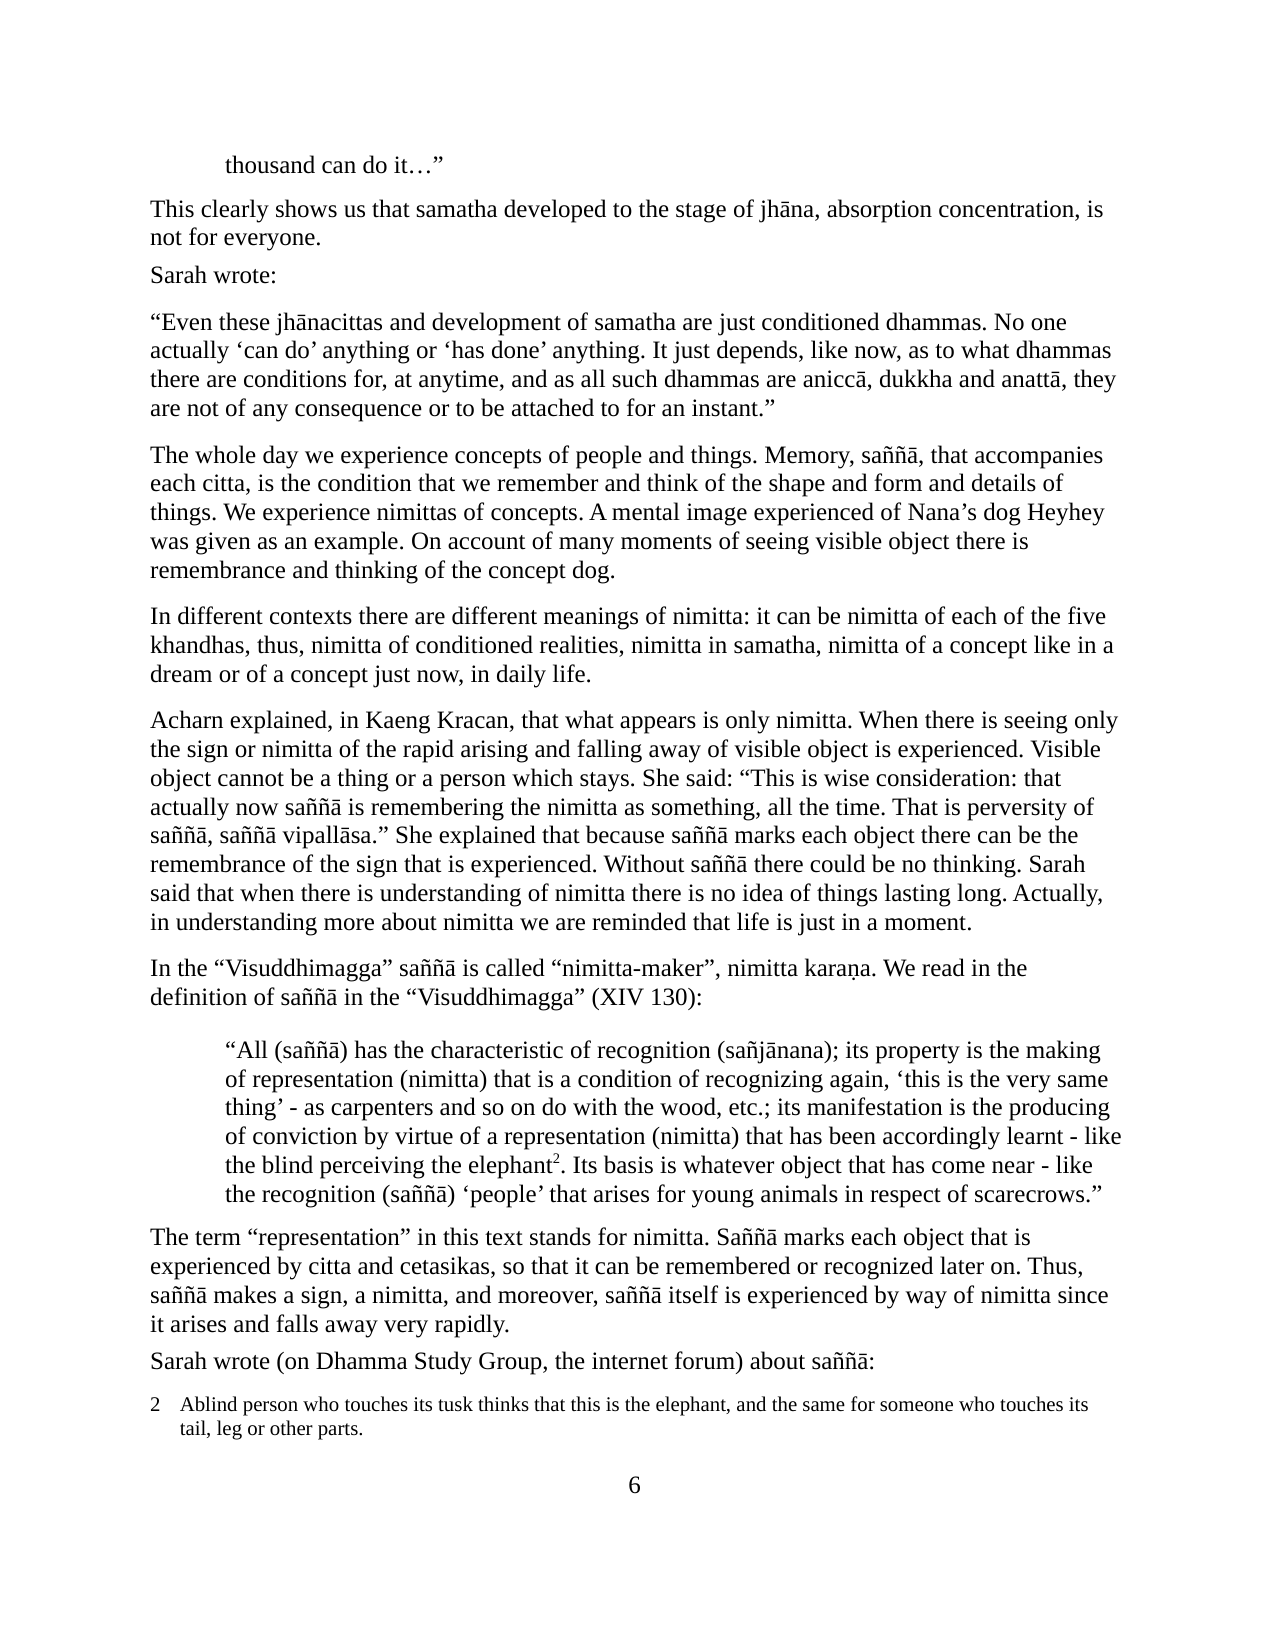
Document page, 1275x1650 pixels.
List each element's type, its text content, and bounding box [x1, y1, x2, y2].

text The whole day we experience concepts of people and things. Memory, saññā, that accompanies each citta, is the condition that we remember and think of the shape and form and details of things. We experience nimittas of concepts. A mental image experienced of Nana’s dog Heyhey was given as an example. On account of many moments of seeing visible object there is remembrance and thinking of the concept dog. [150, 440, 1125, 583]
text Sarah wrote (on Dhamma Study Group, the internet forum) about saññā: [150, 1346, 1125, 1375]
text Sarah wrote: [150, 260, 1125, 289]
text Ablind person who touches its tusk thinks that this is the elephant, and the same for someone who touches its tail, leg or other parts. [150, 1392, 1125, 1440]
text In the “Visuddhimagga” saññā is called “nimitta-maker”, nimitta karaṇa. We read in the definition of saññā in the “Visuddhimagga” (XIV 130): [150, 953, 1125, 1011]
text Acharn explained, in Kaeng Kracan, that what appears is only nimitta. When there is seeing only the sign or nimitta of the rapid arising and falling away of visible object is experienced. Visible object cannot be a thing or a person which stays. She said: “This is wise consideration: that actually now saññā is remembering the nimitta as something, all the time. That is perversity of saññā, saññā vipallāsa.” She explained that because saññā marks each object there can be the remembrance of the sign that is experienced. Without saññā there could be no thinking. Sarah said that when there is understanding of nimitta there is no idea of things lasting long. Actually, in understanding more about nimitta we are reminded that life is just in a moment. [150, 706, 1125, 936]
text In different contexts there are different meanings of nimitta: it can be nimitta of each of the five khandhas, thus, nimitta of conditioned realities, nimitta in samatha, nimitta of a concept like in a dream or of a concept just now, in daily life. [150, 601, 1125, 688]
text “All (saññā) has the characteristic of recognition (sañjānana); its property is the making of representation (nimitta) that is a condition of recognizing again, ‘this is the very same thing’ - as carpenters and so on do with the wood, etc.; its manifestation is the producing of conviction by virtue of a representation (nimitta) that has been accordingly learnt - like the blind perceiving the elephant. Its basis is whatever object that has come near - like the recognition (saññā) ‘people’ that arises for young animals in respect of scarecrows.” [225, 1035, 1125, 1207]
text thousand can do it…” [225, 150, 1125, 179]
text The term “representation” in this text stands for nimitta. Saññā marks each object that is experienced by citta and cetasikas, so that it can be remembered or recognized later on. Thus, saññā makes a sign, a nimitta, and moreover, saññā itself is experienced by way of nimitta since it arises and falls away very rapidly. [150, 1222, 1125, 1337]
text “Even these jhānacittas and development of samatha are just conditioned dhammas. No one actually ‘can do’ anything or ‘has done’ anything. It just depends, like now, as to what dhammas there are conditions for, at anytime, and as all such dhammas are aniccā, dukkha and anattā, they are not of any consequence or to be attached to for an instant.” [150, 307, 1125, 422]
text This clearly shows us that samatha developed to the stage of jhāna, absorption concentration, is not for everyone. [150, 194, 1125, 251]
